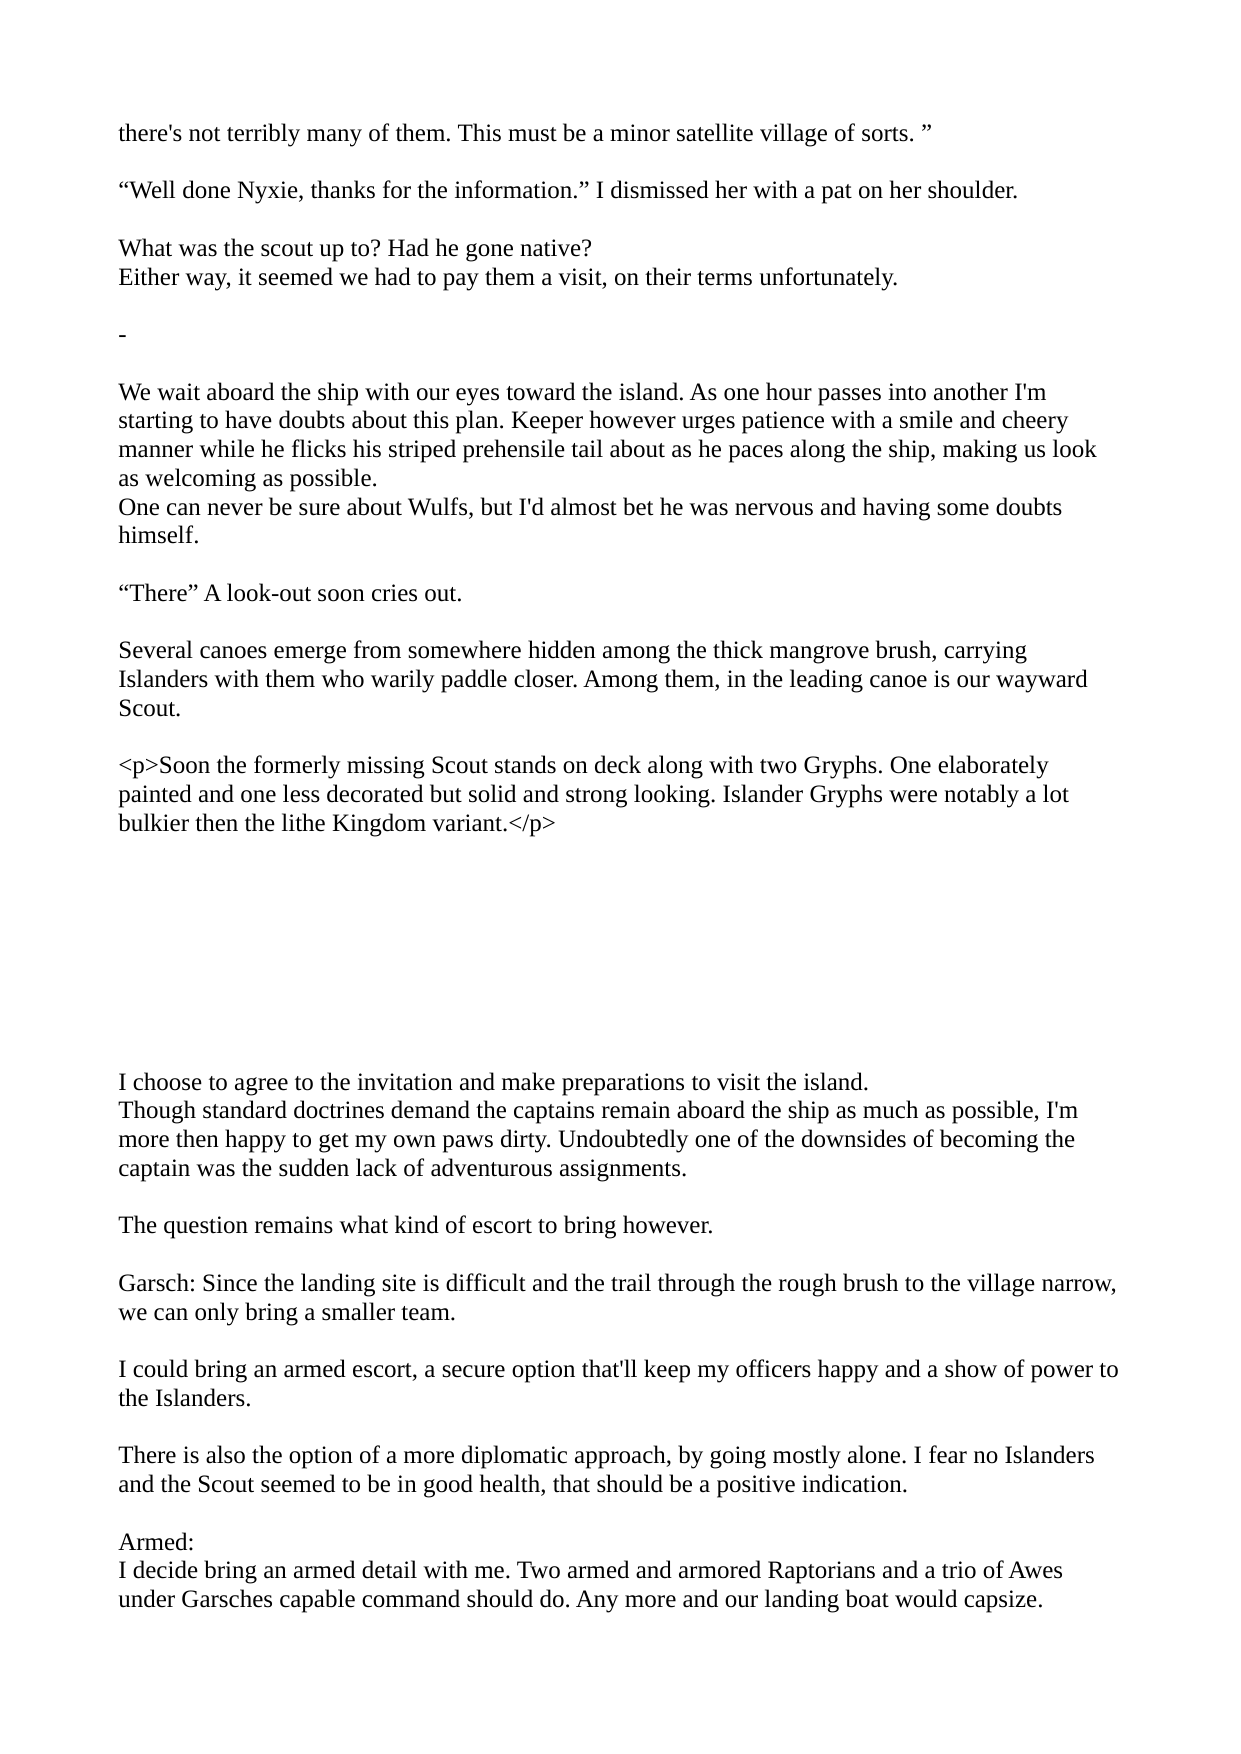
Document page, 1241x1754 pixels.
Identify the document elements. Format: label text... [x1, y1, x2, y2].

text We wait aboard the ship with our eyes toward the island. As one hour passes into another I'm starting to have doubts about this plan. Keeper however urges patience with a smile and cheery manner while he flicks his striped prehensile tail about as he paces along the ship, making us look as welcoming as possible. [118, 377, 1122, 492]
text Several canoes emerge from somewhere hidden among the thick mangrove brush, carrying Islanders with them who warily paddle closer. Among them, in the leading canoe is our wayward Scout. [118, 636, 1122, 722]
text What was the scout up to? Had he gone native? [118, 233, 1122, 262]
text I choose to agree to the invitation and make preparations to visit the island. [118, 1067, 1122, 1096]
text One can never be sure about Wulfs, but I'd almost bet he was nervous and having some doubts himself. [118, 492, 1122, 549]
text Garsch: Since the landing site is difficult and the trail through the rough brush to the village narrow, we can only bring a smaller team. [118, 1268, 1122, 1326]
text There is also the option of a more diplomatic approach, by going mostly alone. I fear no Islanders and the Scout seemed to be in good health, that should be a positive indication. [118, 1441, 1122, 1498]
text Either way, it seemed we had to pay them a visit, on their terms unfortunately. [118, 262, 1122, 291]
text - [118, 319, 1122, 348]
text Though standard doctrines demand the captains remain aboard the ship as much as possible, I'm more then happy to get my own paws dirty. Undoubtedly one of the downsides of becoming the captain was the sudden lack of adventurous assignments. [118, 1096, 1122, 1182]
text The question remains what kind of escort to bring however. [118, 1211, 1122, 1239]
text “There” A look-out soon cries out. [118, 578, 1122, 607]
text I decide bring an armed detail with me. Two armed and armored Raptorians and a trio of Awes under Garsches capable command should do. Any more and our landing boat would capsize. [118, 1556, 1122, 1613]
text I could bring an armed escort, a secure option that'll keep my officers happy and a show of power to the Islanders. [118, 1354, 1122, 1412]
text <p>Soon the formerly missing Scout stands on deck along with two Gryphs. One elaborately painted and one less decorated but solid and strong looking. Islander Gryphs were notably a lot bulkier then the lithe Kingdom variant.</p> [118, 751, 1122, 837]
text there's not terribly many of them. This must be a minor satellite village of sorts. ” [118, 118, 1122, 147]
text “Well done Nyxie, thanks for the information.” I dismissed her with a pat on her shoulder. [118, 176, 1122, 204]
text Armed: [118, 1527, 1122, 1556]
